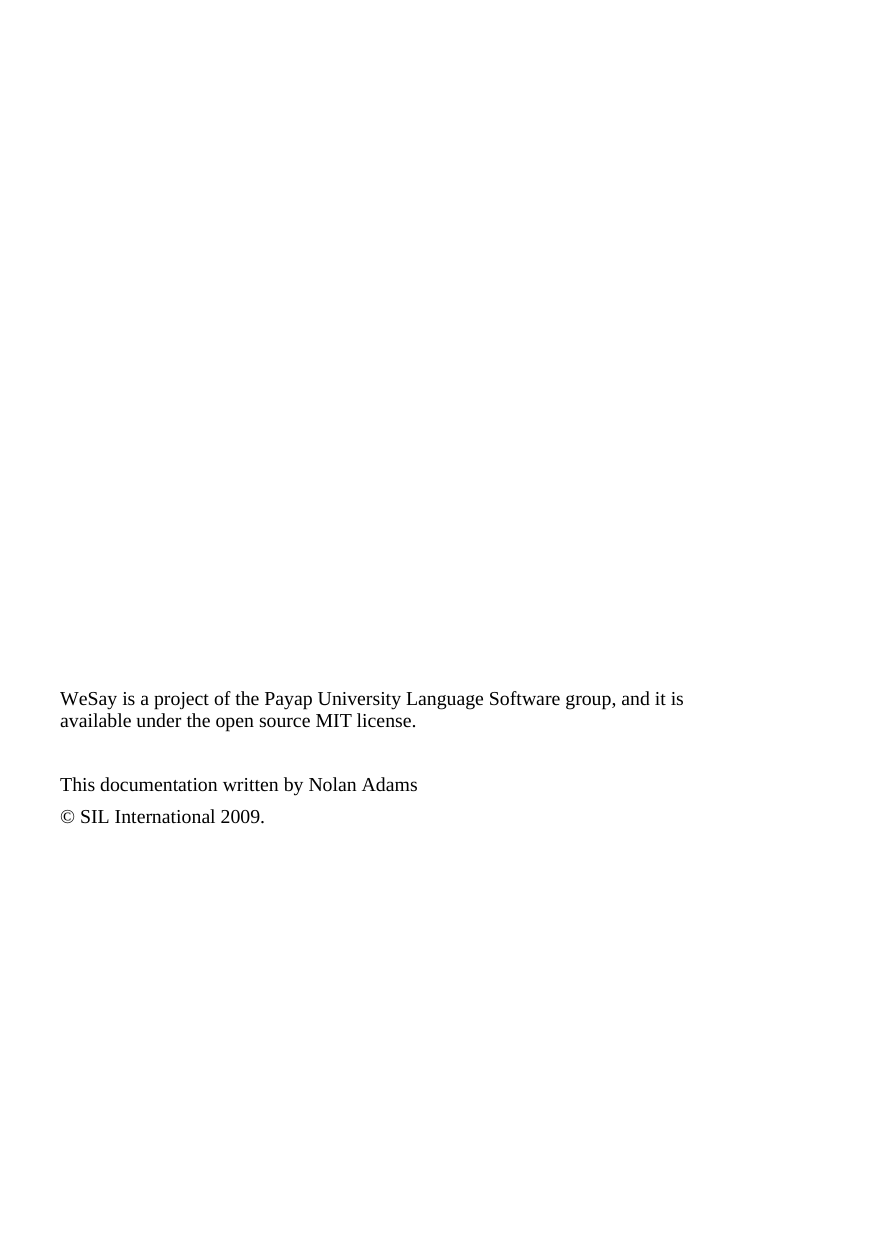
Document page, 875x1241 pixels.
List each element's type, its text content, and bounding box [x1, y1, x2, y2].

text © SIL International 2009. [60, 804, 754, 827]
text This documentation written by Nolan Adams [60, 773, 754, 796]
text WeSay is a project of the Payap University Language Software group, and it is available under the open source MIT license. [60, 686, 754, 732]
